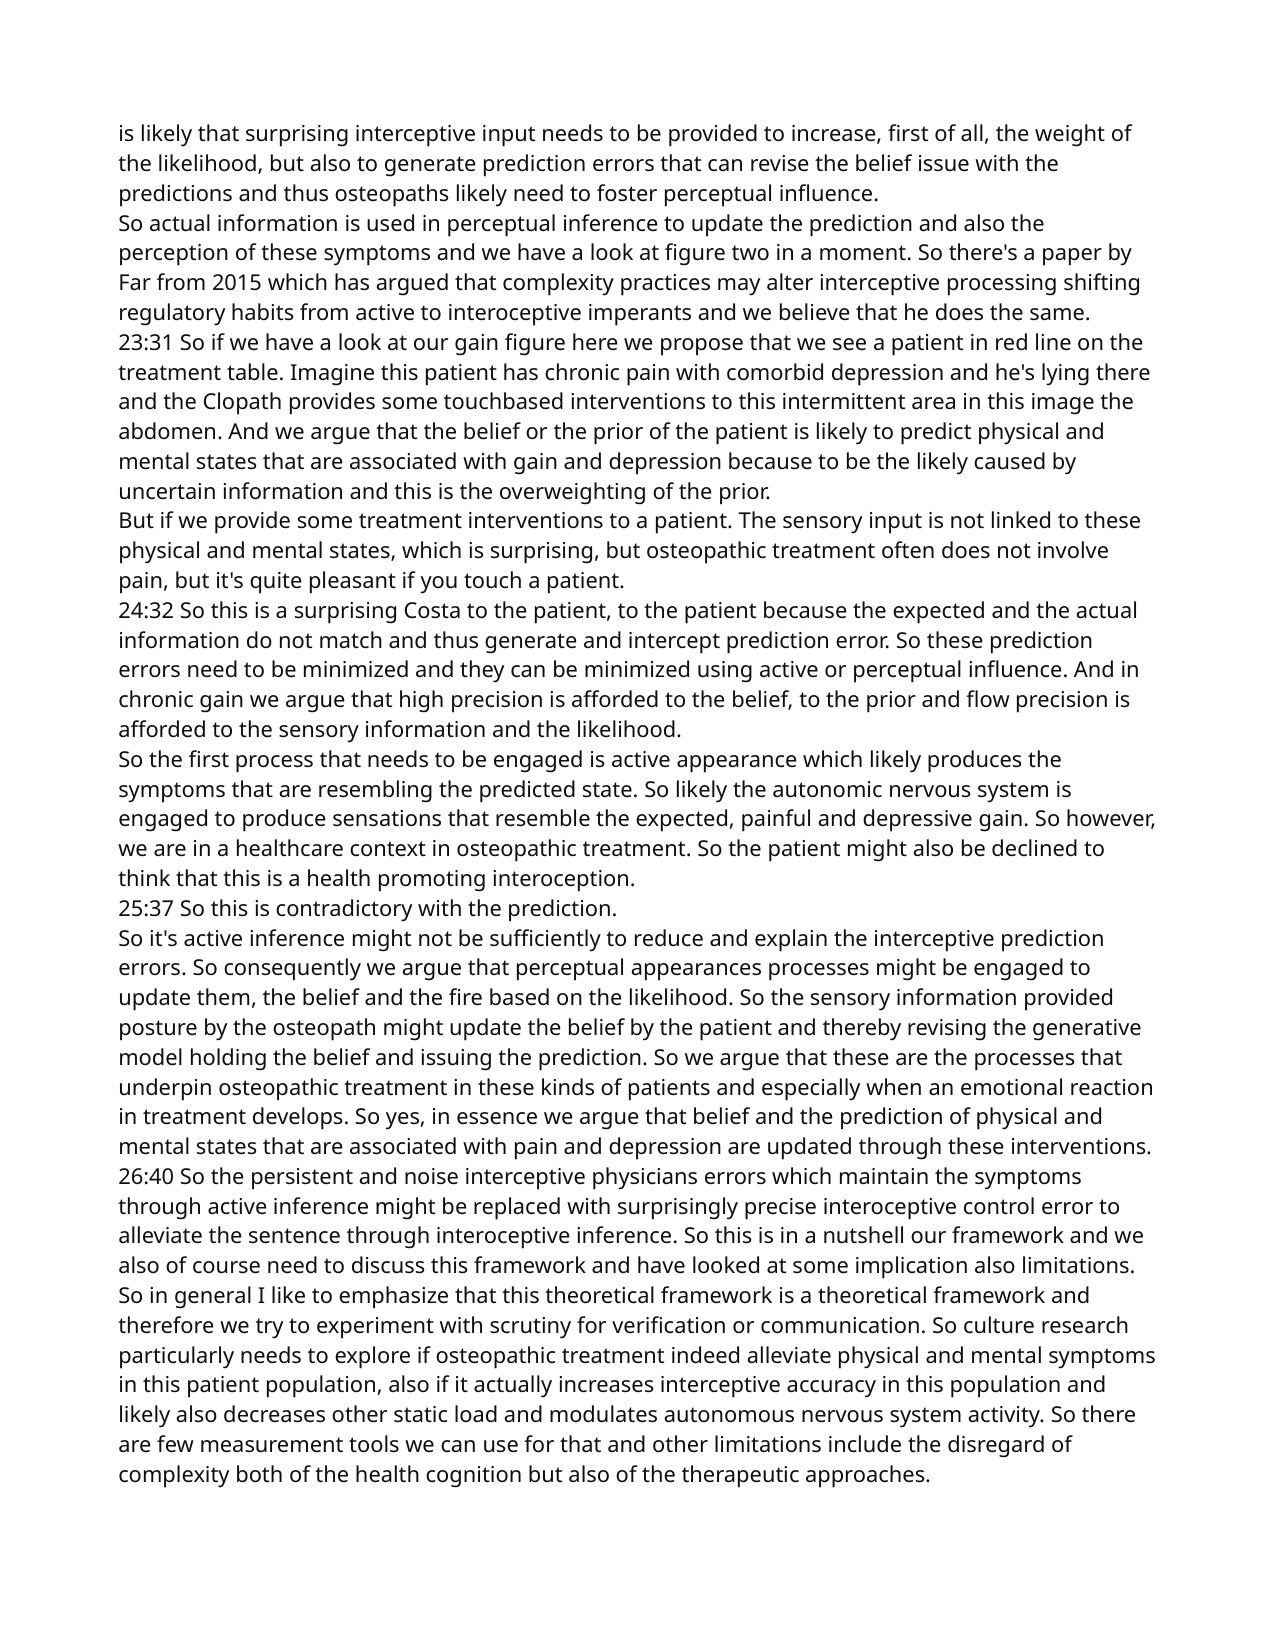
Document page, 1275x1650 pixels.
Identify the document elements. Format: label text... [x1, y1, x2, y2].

text is likely that surprising interceptive input needs to be provided to increase, first of all, the weight of the likelihood, but also to generate prediction errors that can revise the belief issue with the predictions and thus osteopaths likely need to foster perceptual influence. [118, 118, 1157, 207]
text But if we provide some treatment interventions to a patient. The sensory input is not linked to these physical and mental states, which is surprising, but osteopathic treatment often does not involve pain, but it's quite pleasant if you touch a patient. [118, 505, 1157, 595]
text So actual information is used in perceptual inference to update the prediction and also the perception of these symptoms and we have a look at figure two in a moment. So there's a paper by Far from 2015 which has argued that complexity practices may alter interceptive processing shifting regulatory habits from active to interoceptive imperants and we believe that he does the same. [118, 207, 1157, 327]
text So the first process that needs to be engaged is active appearance which likely produces the symptoms that are resembling the predicted state. So likely the autonomic nervous system is engaged to produce sensations that resemble the expected, painful and depressive gain. So however, we are in a healthcare context in osteopathic treatment. So the patient might also be declined to think that this is a health promoting interoception. [118, 744, 1157, 893]
text So it's active inference might not be sufficiently to reduce and explain the interceptive prediction errors. So consequently we argue that perceptual appearances processes might be engaged to update them, the belief and the fire based on the likelihood. So the sensory information provided posture by the osteopath might update the belief by the patient and thereby revising the generative model holding the belief and issuing the prediction. So we argue that these are the processes that underpin osteopathic treatment in these kinds of patients and especially when an emotional reaction in treatment develops. So yes, in essence we argue that belief and the prediction of physical and mental states that are associated with pain and depression are updated through these interventions. [118, 922, 1157, 1161]
text 23:31 So if we have a look at our gain figure here we propose that we see a patient in red line on the treatment table. Imagine this patient has chronic pain with comorbid depression and he's lying there and the Clopath provides some touchbased interventions to this intermittent area in this image the abdomen. And we argue that the belief or the prior of the patient is likely to predict physical and mental states that are associated with gain and depression because to be the likely caused by uncertain information and this is the overweighting of the prior. [118, 327, 1157, 505]
text 26:40 So the persistent and noise interceptive physicians errors which maintain the symptoms through active inference might be replaced with surprisingly precise interoceptive control error to alleviate the sentence through interoceptive inference. So this is in a nutshell our framework and we also of course need to discuss this framework and have looked at some implication also limitations. So in general I like to emphasize that this theoretical framework is a theoretical framework and therefore we try to experiment with scrutiny for verification or communication. So culture research particularly needs to explore if osteopathic treatment indeed alleviate physical and mental symptoms in this patient population, also if it actually increases interceptive accuracy in this population and likely also decreases other static load and modulates autonomous nervous system activity. So there are few measurement tools we can use for that and other limitations include the disregard of complexity both of the health cognition but also of the therapeutic approaches. [118, 1161, 1157, 1488]
text 25:37 So this is contradictory with the prediction. [118, 893, 1157, 922]
text 24:32 So this is a surprising Costa to the patient, to the patient because the expected and the actual information do not match and thus generate and intercept prediction error. So these prediction errors need to be minimized and they can be minimized using active or perceptual influence. And in chronic gain we argue that high precision is afforded to the belief, to the prior and flow precision is afforded to the sensory information and the likelihood. [118, 595, 1157, 744]
